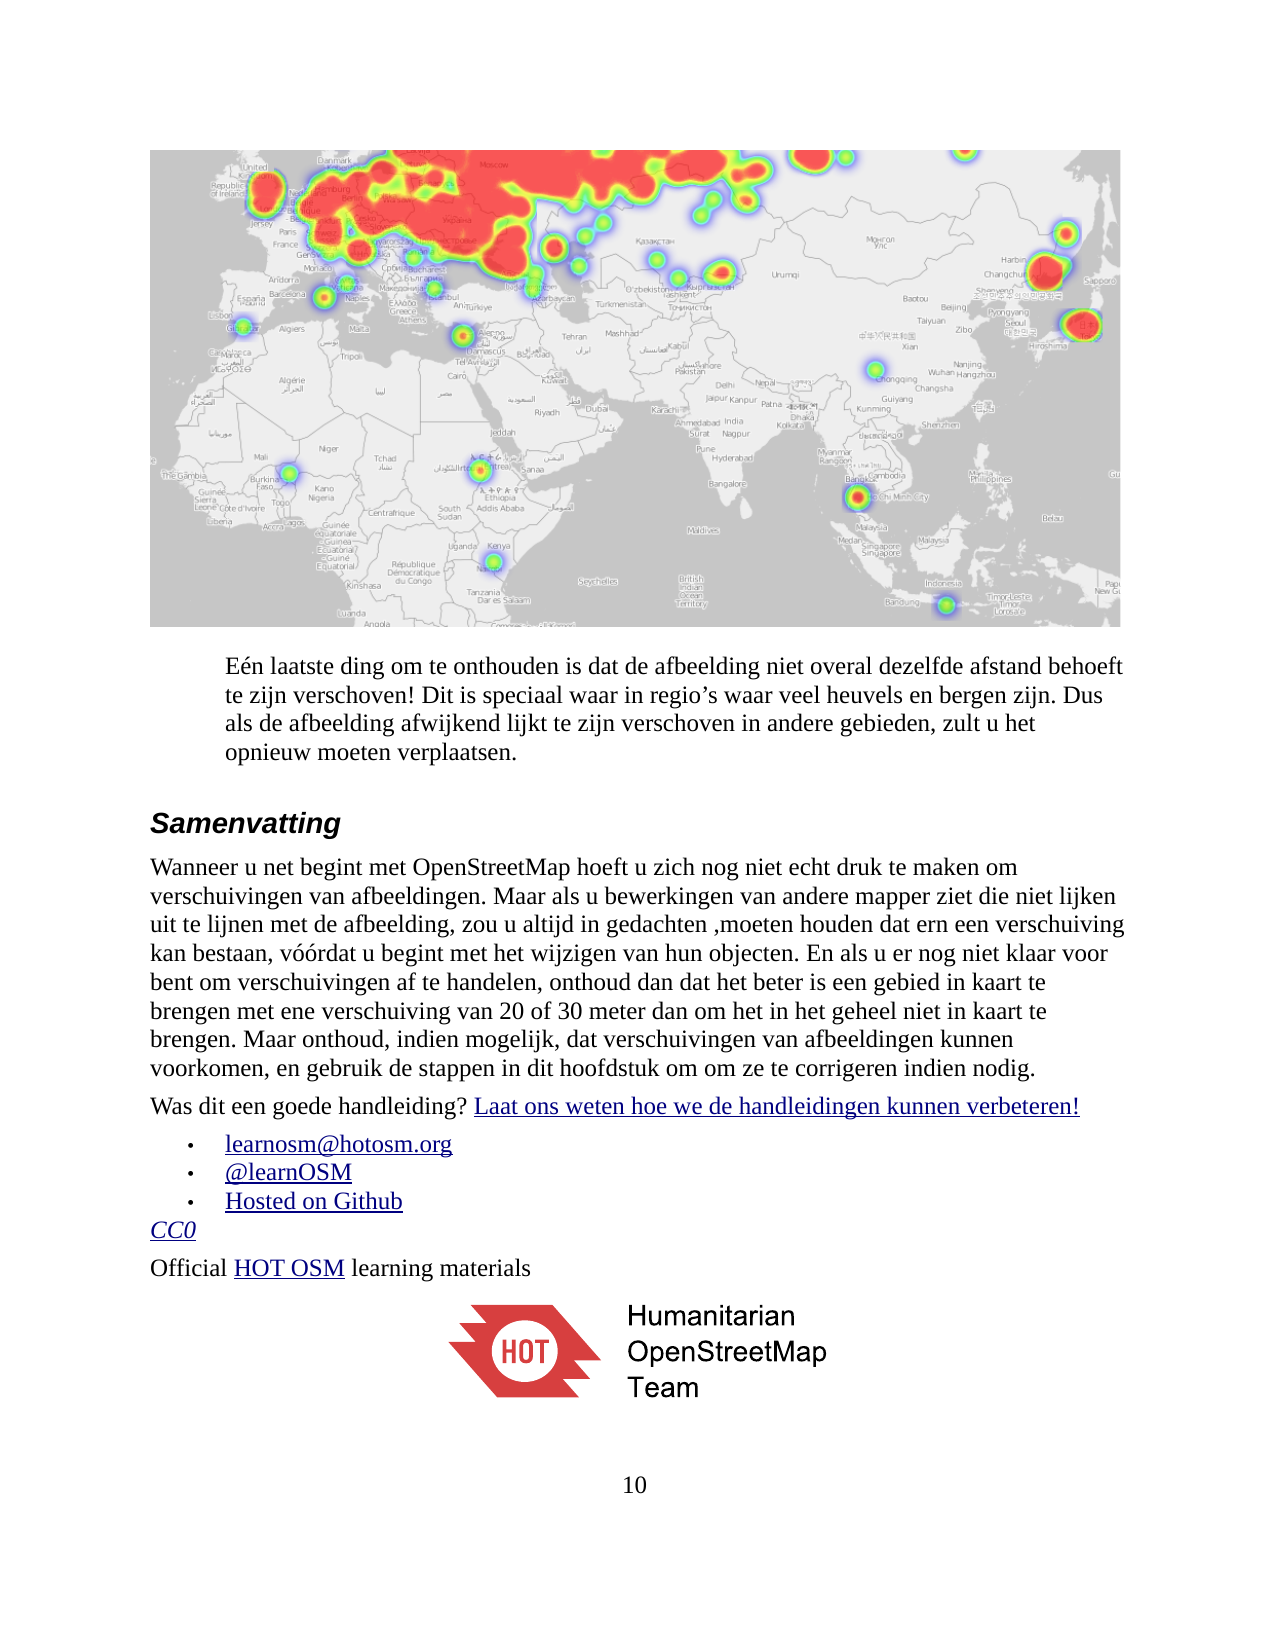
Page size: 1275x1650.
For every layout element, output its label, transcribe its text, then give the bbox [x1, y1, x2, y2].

picture [150, 150, 1121, 627]
text Was dit een goede handleiding? Laat ons weten hoe we de handleidingen kunnen verbeteren! [150, 1091, 1125, 1120]
text Official HOT OSM learning materials [150, 1253, 1125, 1281]
list Hosted on Github [187, 1186, 1125, 1215]
text CC0 [150, 1215, 1125, 1244]
list learnosm@hotosm.org [187, 1129, 1125, 1157]
text Eén laatste ding om te onthouden is dat de afbeelding niet overal dezelfde afstand behoeft te zijn verschoven! Dit is speciaal waar in regio’s waar veel heuvels en bergen zijn. Dus als de afbeelding afwijkend lijkt te zijn verschoven in andere gebieden, zult u het opnieuw moeten verplaatsen. [225, 651, 1125, 766]
text Wanneer u net begint met OpenStreetMap hoeft u zich nog niet echt druk te maken om verschuivingen van afbeeldingen. Maar als u bewerkingen van andere mapper ziet die niet lijken uit te lijnen met de afbeelding, zou u altijd in gedachten ,moeten houden dat ern een verschuiving kan bestaan, vóórdat u begint met het wijzigen van hun objecten. En als u er nog niet klaar voor bent om verschuivingen af te handelen, onthoud dan dat het beter is een gebied in kaart te brengen met ene verschuiving van 20 of 30 meter dan om het in het geheel niet in kaart te brengen. Maar onthoud, indien mogelijk, dat verschuivingen van afbeeldingen kunnen voorkomen, en gebruik de stappen in dit hoofdstuk om om ze te corrigeren indien nodig. [150, 852, 1125, 1082]
list @learnOSM [187, 1157, 1125, 1186]
subtitle Samenvatting [150, 806, 1125, 839]
